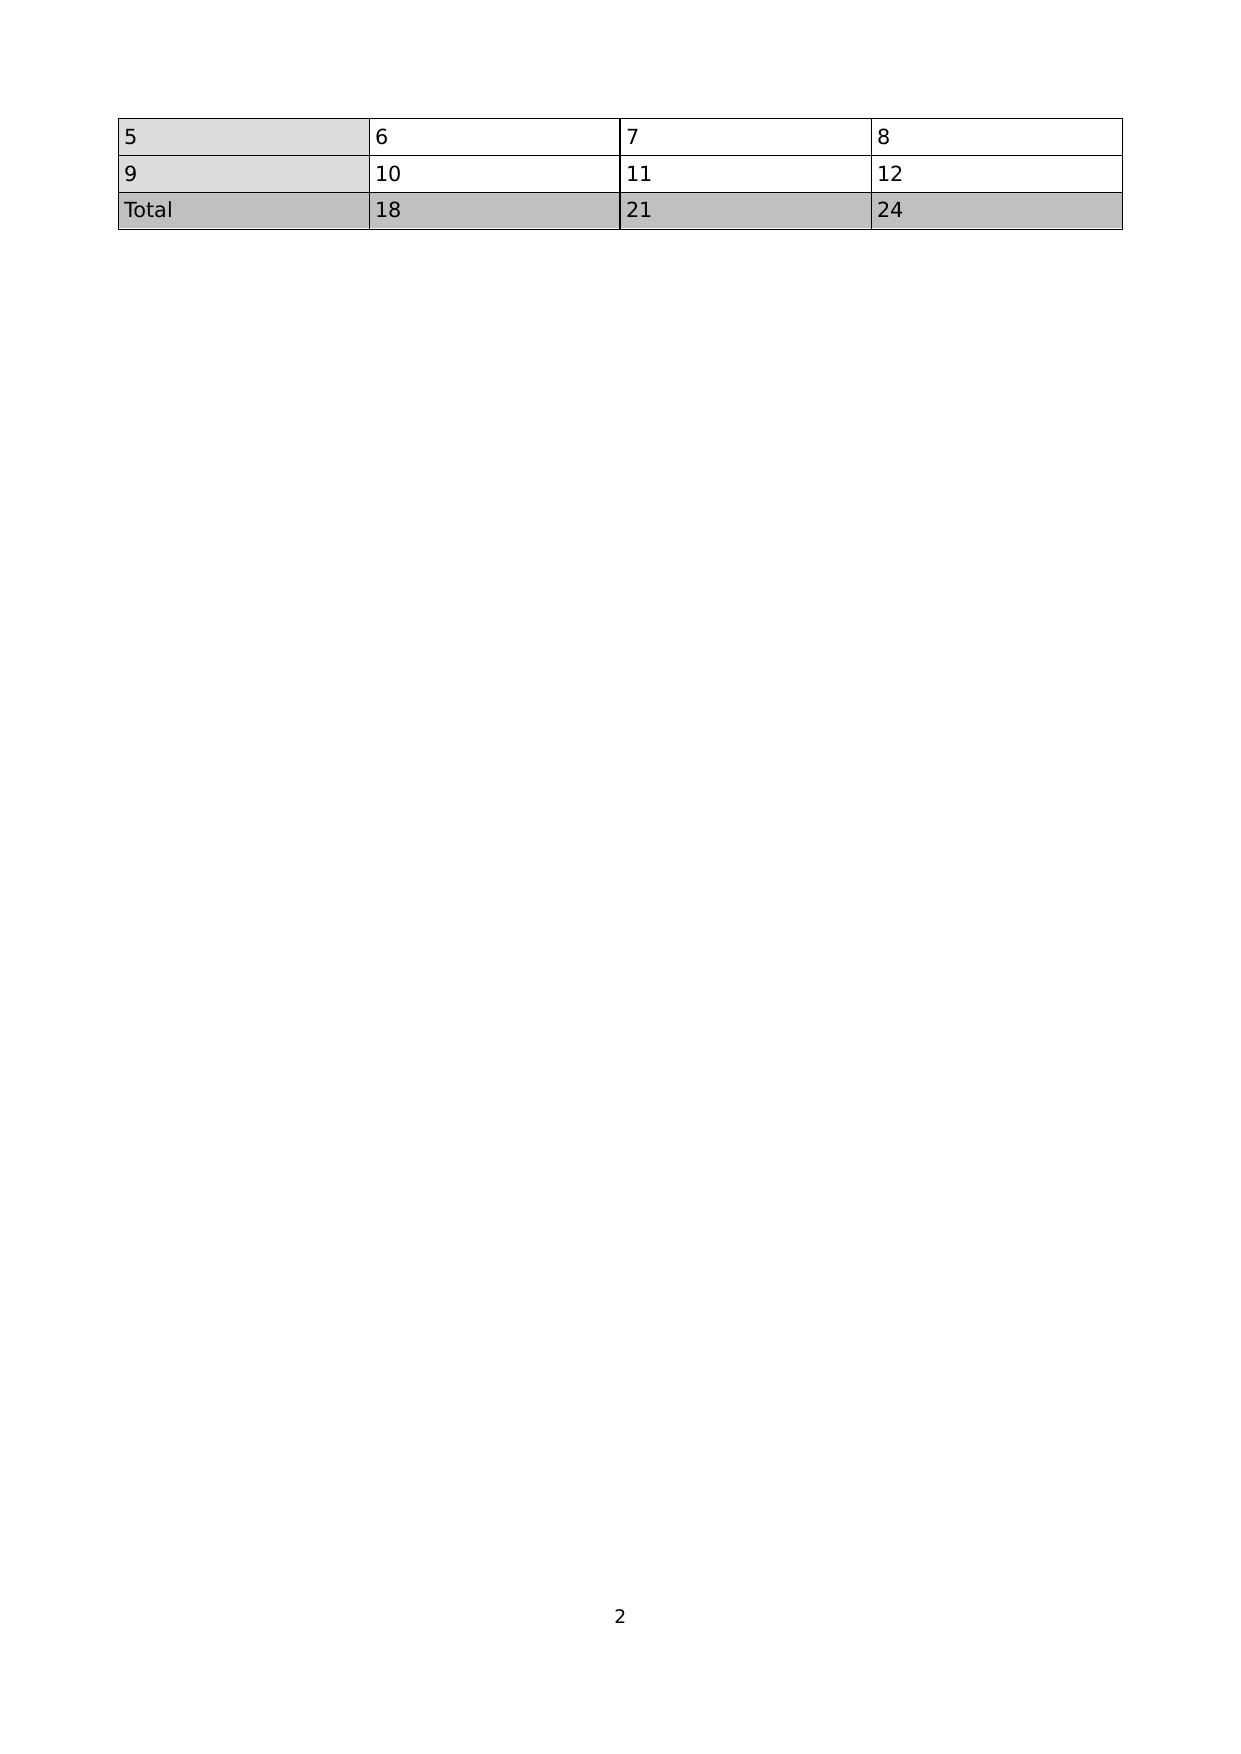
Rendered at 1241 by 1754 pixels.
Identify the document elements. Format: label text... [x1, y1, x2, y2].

table_cell 21 [621, 193, 871, 228]
table_cell 6 [370, 119, 619, 155]
table_cell Total [119, 193, 369, 228]
table_cell 12 [872, 156, 1122, 192]
table_cell 8 [872, 119, 1122, 155]
table_cell 10 [370, 156, 619, 192]
table_cell 9 [119, 156, 369, 192]
table_cell 5 [119, 119, 369, 155]
table_cell 18 [370, 193, 619, 228]
table_cell 24 [872, 193, 1122, 228]
table_cell 11 [621, 156, 871, 192]
table_cell 7 [621, 119, 871, 155]
